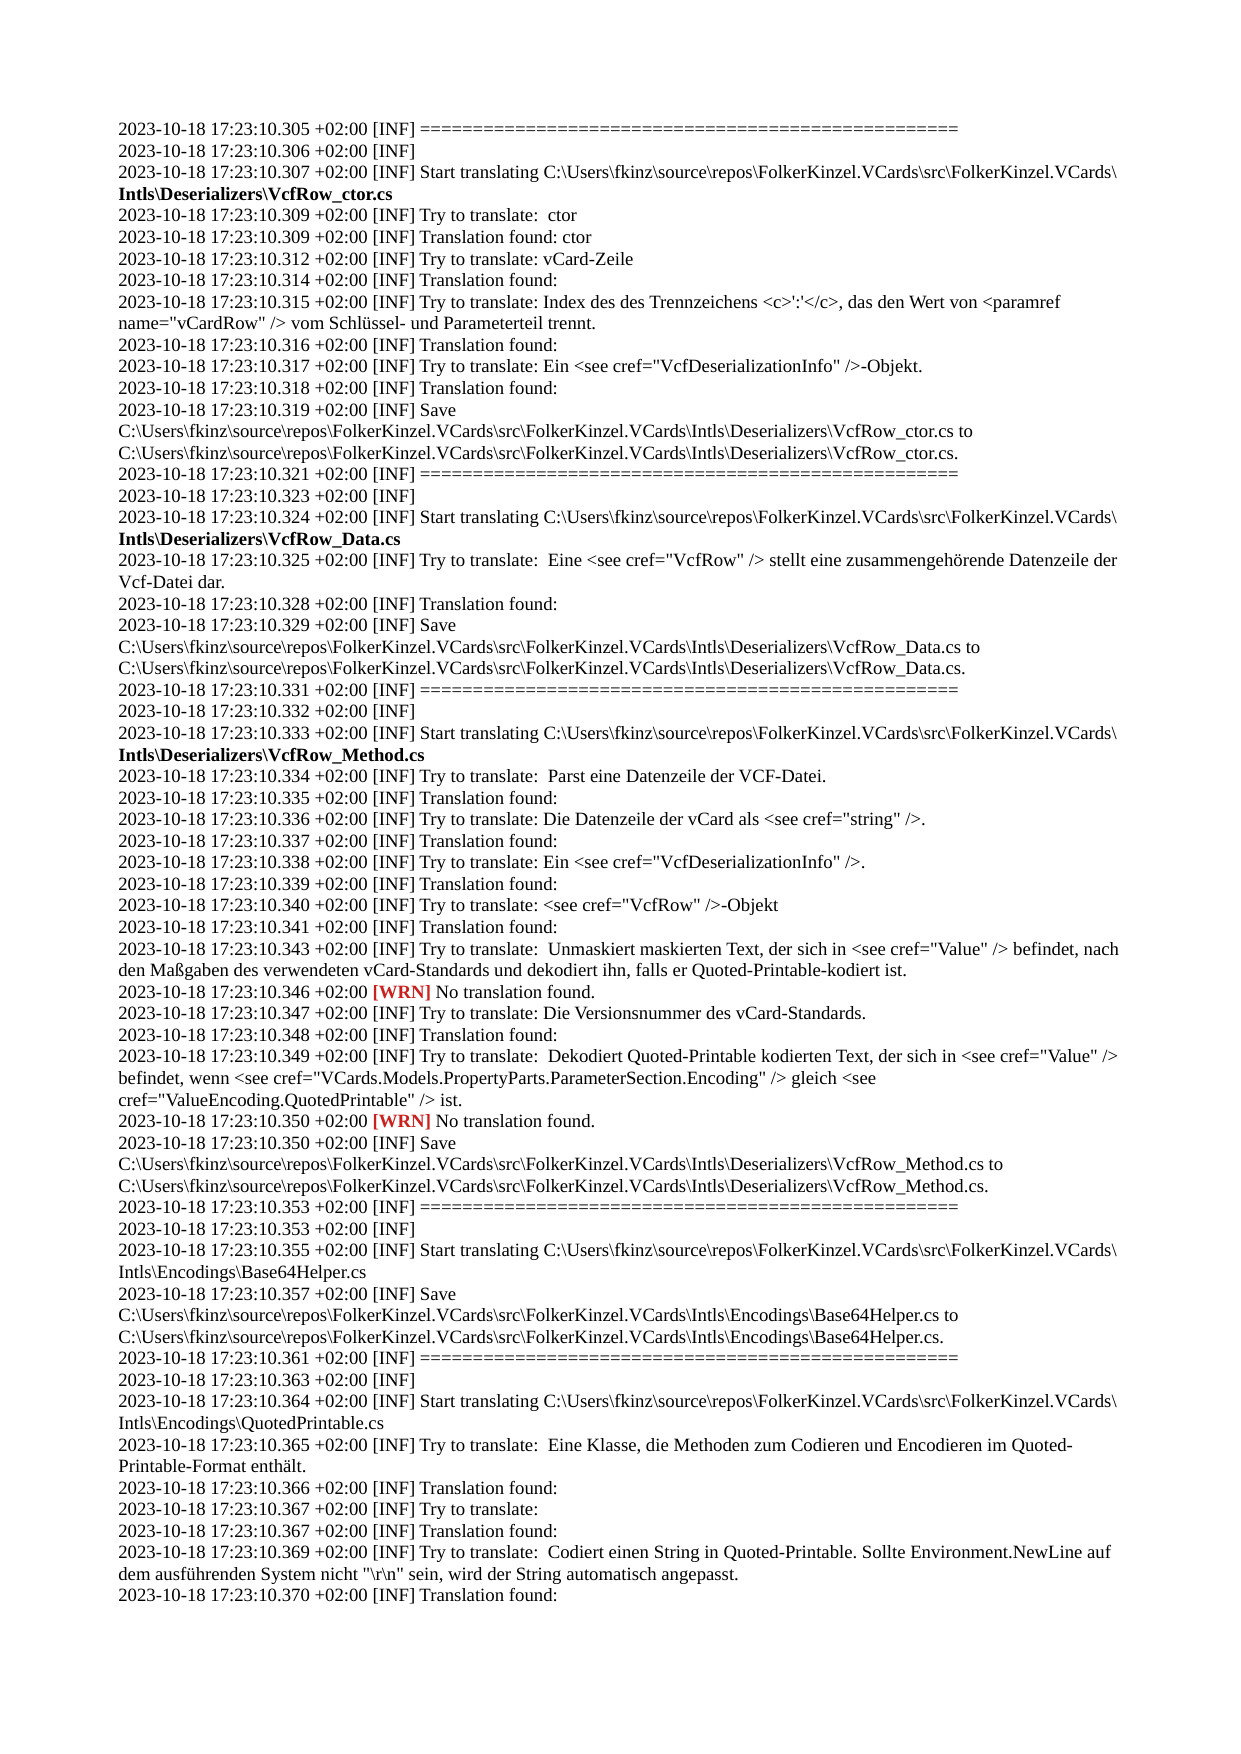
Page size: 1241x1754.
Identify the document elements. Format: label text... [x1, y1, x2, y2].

text 2023-10-18 17:23:10.333 +02:00 [INF] Start translating C:\Users\fkinz\source\repos\FolkerKinzel.VCards\src\FolkerKinzel.VCards\Intls\Deserializers\VcfRow_Method.cs [118, 722, 1122, 765]
text 2023-10-18 17:23:10.350 +02:00 [WRN] No translation found. [118, 1110, 1122, 1132]
text 2023-10-18 17:23:10.340 +02:00 [INF] Try to translate: <see cref="VcfRow" />-Objekt [118, 894, 1122, 916]
text 2023-10-18 17:23:10.332 +02:00 [INF] [118, 700, 1122, 722]
text 2023-10-18 17:23:10.312 +02:00 [INF] Try to translate: vCard-Zeile [118, 247, 1122, 269]
text 2023-10-18 17:23:10.353 +02:00 [INF] =================================================== [118, 1196, 1122, 1218]
text 2023-10-18 17:23:10.338 +02:00 [INF] Try to translate: Ein <see cref="VcfDeserializationInfo" />. [118, 851, 1122, 873]
text 2023-10-18 17:23:10.331 +02:00 [INF] =================================================== [118, 679, 1122, 700]
text 2023-10-18 17:23:10.343 +02:00 [INF] Try to translate: Unmaskiert maskierten Text, der sich in <see cref="Value" /> befindet, nach den Maßgaben des verwendeten vCard-Standards und dekodiert ihn, falls er Quoted-Printable-kodiert ist. [118, 937, 1122, 981]
text 2023-10-18 17:23:10.348 +02:00 [INF] Translation found: [118, 1024, 1122, 1045]
text 2023-10-18 17:23:10.357 +02:00 [INF] Save C:\Users\fkinz\source\repos\FolkerKinzel.VCards\src\FolkerKinzel.VCards\Intls\Encodings\Base64Helper.cs to C:\Users\fkinz\source\repos\FolkerKinzel.VCards\src\FolkerKinzel.VCards\Intls\Encodings\Base64Helper.cs. [118, 1282, 1122, 1347]
text 2023-10-18 17:23:10.317 +02:00 [INF] Try to translate: Ein <see cref="VcfDeserializationInfo" />-Objekt. [118, 355, 1122, 377]
text 2023-10-18 17:23:10.307 +02:00 [INF] Start translating C:\Users\fkinz\source\repos\FolkerKinzel.VCards\src\FolkerKinzel.VCards\Intls\Deserializers\VcfRow_ctor.cs [118, 161, 1122, 204]
text 2023-10-18 17:23:10.309 +02:00 [INF] Try to translate: ctor [118, 204, 1122, 226]
text 2023-10-18 17:23:10.353 +02:00 [INF] [118, 1218, 1122, 1239]
text 2023-10-18 17:23:10.355 +02:00 [INF] Start translating C:\Users\fkinz\source\repos\FolkerKinzel.VCards\src\FolkerKinzel.VCards\Intls\Encodings\Base64Helper.cs [118, 1239, 1122, 1282]
text 2023-10-18 17:23:10.367 +02:00 [INF] Try to translate: [118, 1498, 1122, 1520]
text 2023-10-18 17:23:10.335 +02:00 [INF] Translation found: [118, 787, 1122, 808]
text 2023-10-18 17:23:10.334 +02:00 [INF] Try to translate: Parst eine Datenzeile der VCF-Datei. [118, 765, 1122, 787]
text 2023-10-18 17:23:10.350 +02:00 [INF] Save C:\Users\fkinz\source\repos\FolkerKinzel.VCards\src\FolkerKinzel.VCards\Intls\Deserializers\VcfRow_Method.cs to C:\Users\fkinz\source\repos\FolkerKinzel.VCards\src\FolkerKinzel.VCards\Intls\Deserializers\VcfRow_Method.cs. [118, 1132, 1122, 1196]
text 2023-10-18 17:23:10.364 +02:00 [INF] Start translating C:\Users\fkinz\source\repos\FolkerKinzel.VCards\src\FolkerKinzel.VCards\Intls\Encodings\QuotedPrintable.cs [118, 1390, 1122, 1433]
text 2023-10-18 17:23:10.319 +02:00 [INF] Save C:\Users\fkinz\source\repos\FolkerKinzel.VCards\src\FolkerKinzel.VCards\Intls\Deserializers\VcfRow_ctor.cs to C:\Users\fkinz\source\repos\FolkerKinzel.VCards\src\FolkerKinzel.VCards\Intls\Deserializers\VcfRow_ctor.cs. [118, 398, 1122, 463]
text 2023-10-18 17:23:10.321 +02:00 [INF] =================================================== [118, 463, 1122, 485]
text 2023-10-18 17:23:10.361 +02:00 [INF] =================================================== [118, 1347, 1122, 1369]
text 2023-10-18 17:23:10.336 +02:00 [INF] Try to translate: Die Datenzeile der vCard als <see cref="string" />. [118, 808, 1122, 830]
text 2023-10-18 17:23:10.325 +02:00 [INF] Try to translate: Eine <see cref="VcfRow" /> stellt eine zusammengehörende Datenzeile der Vcf-Datei dar. [118, 549, 1122, 592]
text 2023-10-18 17:23:10.328 +02:00 [INF] Translation found: [118, 592, 1122, 614]
text 2023-10-18 17:23:10.316 +02:00 [INF] Translation found: [118, 334, 1122, 355]
text 2023-10-18 17:23:10.367 +02:00 [INF] Translation found: [118, 1520, 1122, 1541]
text 2023-10-18 17:23:10.305 +02:00 [INF] =================================================== [118, 118, 1122, 140]
text 2023-10-18 17:23:10.314 +02:00 [INF] Translation found: [118, 269, 1122, 291]
text 2023-10-18 17:23:10.337 +02:00 [INF] Translation found: [118, 830, 1122, 851]
text 2023-10-18 17:23:10.347 +02:00 [INF] Try to translate: Die Versionsnummer des vCard-Standards. [118, 1002, 1122, 1024]
text 2023-10-18 17:23:10.309 +02:00 [INF] Translation found: ctor [118, 226, 1122, 247]
text 2023-10-18 17:23:10.349 +02:00 [INF] Try to translate: Dekodiert Quoted-Printable kodierten Text, der sich in <see cref="Value" /> befindet, wenn <see cref="VCards.Models.PropertyParts.ParameterSection.Encoding" /> gleich <see cref="ValueEncoding.QuotedPrintable" /> ist. [118, 1045, 1122, 1110]
text 2023-10-18 17:23:10.363 +02:00 [INF] [118, 1369, 1122, 1390]
text 2023-10-18 17:23:10.324 +02:00 [INF] Start translating C:\Users\fkinz\source\repos\FolkerKinzel.VCards\src\FolkerKinzel.VCards\Intls\Deserializers\VcfRow_Data.cs [118, 506, 1122, 549]
text 2023-10-18 17:23:10.306 +02:00 [INF] [118, 140, 1122, 161]
text 2023-10-18 17:23:10.318 +02:00 [INF] Translation found: [118, 377, 1122, 398]
text 2023-10-18 17:23:10.315 +02:00 [INF] Try to translate: Index des des Trennzeichens <c>':'</c>, das den Wert von <paramref name="vCardRow" /> vom Schlüssel- und Parameterteil trennt. [118, 291, 1122, 334]
text 2023-10-18 17:23:10.369 +02:00 [INF] Try to translate: Codiert einen String in Quoted-Printable. Sollte Environment.NewLine auf dem ausführenden System nicht "\r\n" sein, wird der String automatisch angepasst. [118, 1541, 1122, 1584]
text 2023-10-18 17:23:10.329 +02:00 [INF] Save C:\Users\fkinz\source\repos\FolkerKinzel.VCards\src\FolkerKinzel.VCards\Intls\Deserializers\VcfRow_Data.cs to C:\Users\fkinz\source\repos\FolkerKinzel.VCards\src\FolkerKinzel.VCards\Intls\Deserializers\VcfRow_Data.cs. [118, 614, 1122, 679]
text 2023-10-18 17:23:10.341 +02:00 [INF] Translation found: [118, 916, 1122, 937]
text 2023-10-18 17:23:10.370 +02:00 [INF] Translation found: [118, 1584, 1122, 1606]
text 2023-10-18 17:23:10.346 +02:00 [WRN] No translation found. [118, 981, 1122, 1002]
text 2023-10-18 17:23:10.339 +02:00 [INF] Translation found: [118, 873, 1122, 894]
text 2023-10-18 17:23:10.366 +02:00 [INF] Translation found: [118, 1477, 1122, 1498]
text 2023-10-18 17:23:10.365 +02:00 [INF] Try to translate: Eine Klasse, die Methoden zum Codieren und Encodieren im Quoted-Printable-Format enthält. [118, 1433, 1122, 1477]
text 2023-10-18 17:23:10.323 +02:00 [INF] [118, 485, 1122, 506]
